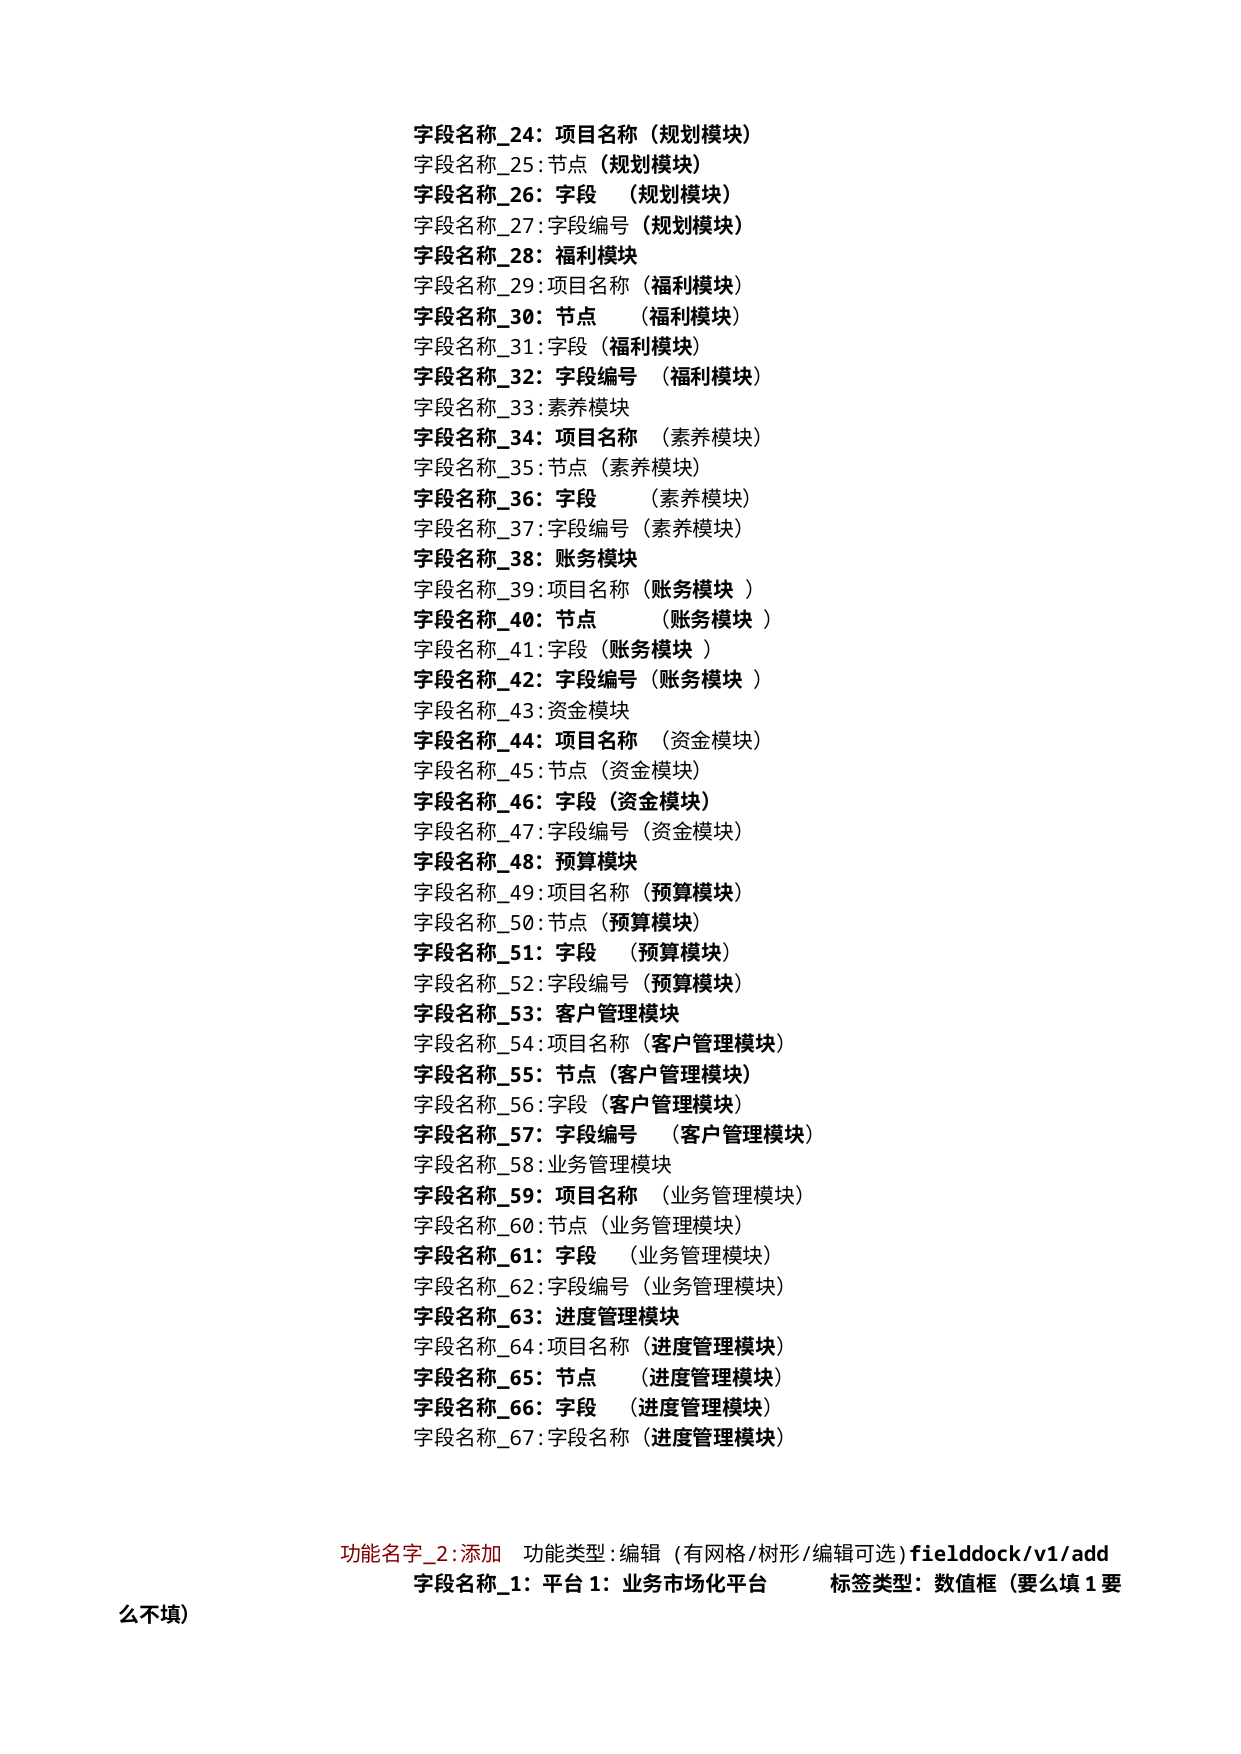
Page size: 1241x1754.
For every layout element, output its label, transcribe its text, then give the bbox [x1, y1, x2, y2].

text 字段名称_40：节点 （账务模块 ） [118, 603, 1122, 633]
text 字段名称_58:业务管理模块 [118, 1149, 1122, 1179]
text 字段名称_42：字段编号（账务模块 ） [118, 664, 1122, 694]
text 字段名称_45:节点（资金模块） [118, 755, 1122, 785]
text 字段名称_67:字段名称（进度管理模块） [118, 1422, 1122, 1452]
text 字段名称_47:字段编号（资金模块） [118, 815, 1122, 846]
text 字段名称_36：字段 （素养模块） [118, 482, 1122, 512]
text 字段名称_29:项目名称（福利模块） [118, 270, 1122, 300]
text 字段名称_1：平台1：业务市场化平台 标签类型：数值框（要么填1要么不填） [118, 1567, 1122, 1628]
text 字段名称_54:项目名称（客户管理模块） [118, 1027, 1122, 1058]
text 字段名称_35:节点（素养模块） [118, 452, 1122, 482]
text 字段名称_43:资金模块 [118, 694, 1122, 724]
text 字段名称_56:字段（客户管理模块） [118, 1088, 1122, 1118]
text 功能名字_2:添加 功能类型:编辑 (有网格/树形/编辑可选)fielddock/v1/add [118, 1537, 1122, 1567]
text 字段名称_34：项目名称 （素养模块） [118, 421, 1122, 452]
text 字段名称_53：客户管理模块 [118, 997, 1122, 1027]
text 字段名称_32：字段编号 （福利模块） [118, 361, 1122, 391]
text 字段名称_65：节点 （进度管理模块） [118, 1361, 1122, 1391]
text 字段名称_37:字段编号（素养模块） [118, 512, 1122, 542]
text 字段名称_59：项目名称 （业务管理模块） [118, 1179, 1122, 1209]
text 字段名称_64:项目名称（进度管理模块） [118, 1331, 1122, 1361]
text 字段名称_49:项目名称（预算模块） [118, 876, 1122, 906]
text 字段名称_30：节点 （福利模块） [118, 300, 1122, 330]
text 字段名称_66：字段 （进度管理模块） [118, 1391, 1122, 1422]
text 字段名称_33:素养模块 [118, 391, 1122, 421]
text 字段名称_38：账务模块 [118, 542, 1122, 573]
text 字段名称_63：进度管理模块 [118, 1300, 1122, 1331]
text 字段名称_61：字段 （业务管理模块） [118, 1240, 1122, 1270]
text 字段名称_62:字段编号（业务管理模块） [118, 1270, 1122, 1300]
text 字段名称_57：字段编号 （客户管理模块） [118, 1118, 1122, 1149]
text 字段名称_55：节点（客户管理模块） [118, 1058, 1122, 1088]
text 字段名称_25:节点（规划模块） [118, 148, 1122, 179]
text 字段名称_27:字段编号（规划模块） [118, 209, 1122, 239]
text 字段名称_28：福利模块 [118, 239, 1122, 270]
text 字段名称_52:字段编号（预算模块） [118, 967, 1122, 997]
text 字段名称_26：字段 （规划模块） [118, 179, 1122, 209]
text 字段名称_44：项目名称 （资金模块） [118, 724, 1122, 755]
text 字段名称_24：项目名称（规划模块） [118, 118, 1122, 148]
text 字段名称_51：字段 （预算模块） [118, 937, 1122, 967]
text 字段名称_41:字段（账务模块 ） [118, 633, 1122, 664]
text 字段名称_39:项目名称（账务模块 ） [118, 573, 1122, 603]
text 字段名称_31:字段（福利模块） [118, 330, 1122, 361]
text 字段名称_60:节点（业务管理模块） [118, 1209, 1122, 1240]
text 字段名称_48：预算模块 [118, 846, 1122, 876]
text 字段名称_50:节点（预算模块） [118, 906, 1122, 937]
text 字段名称_46：字段（资金模块） [118, 785, 1122, 815]
